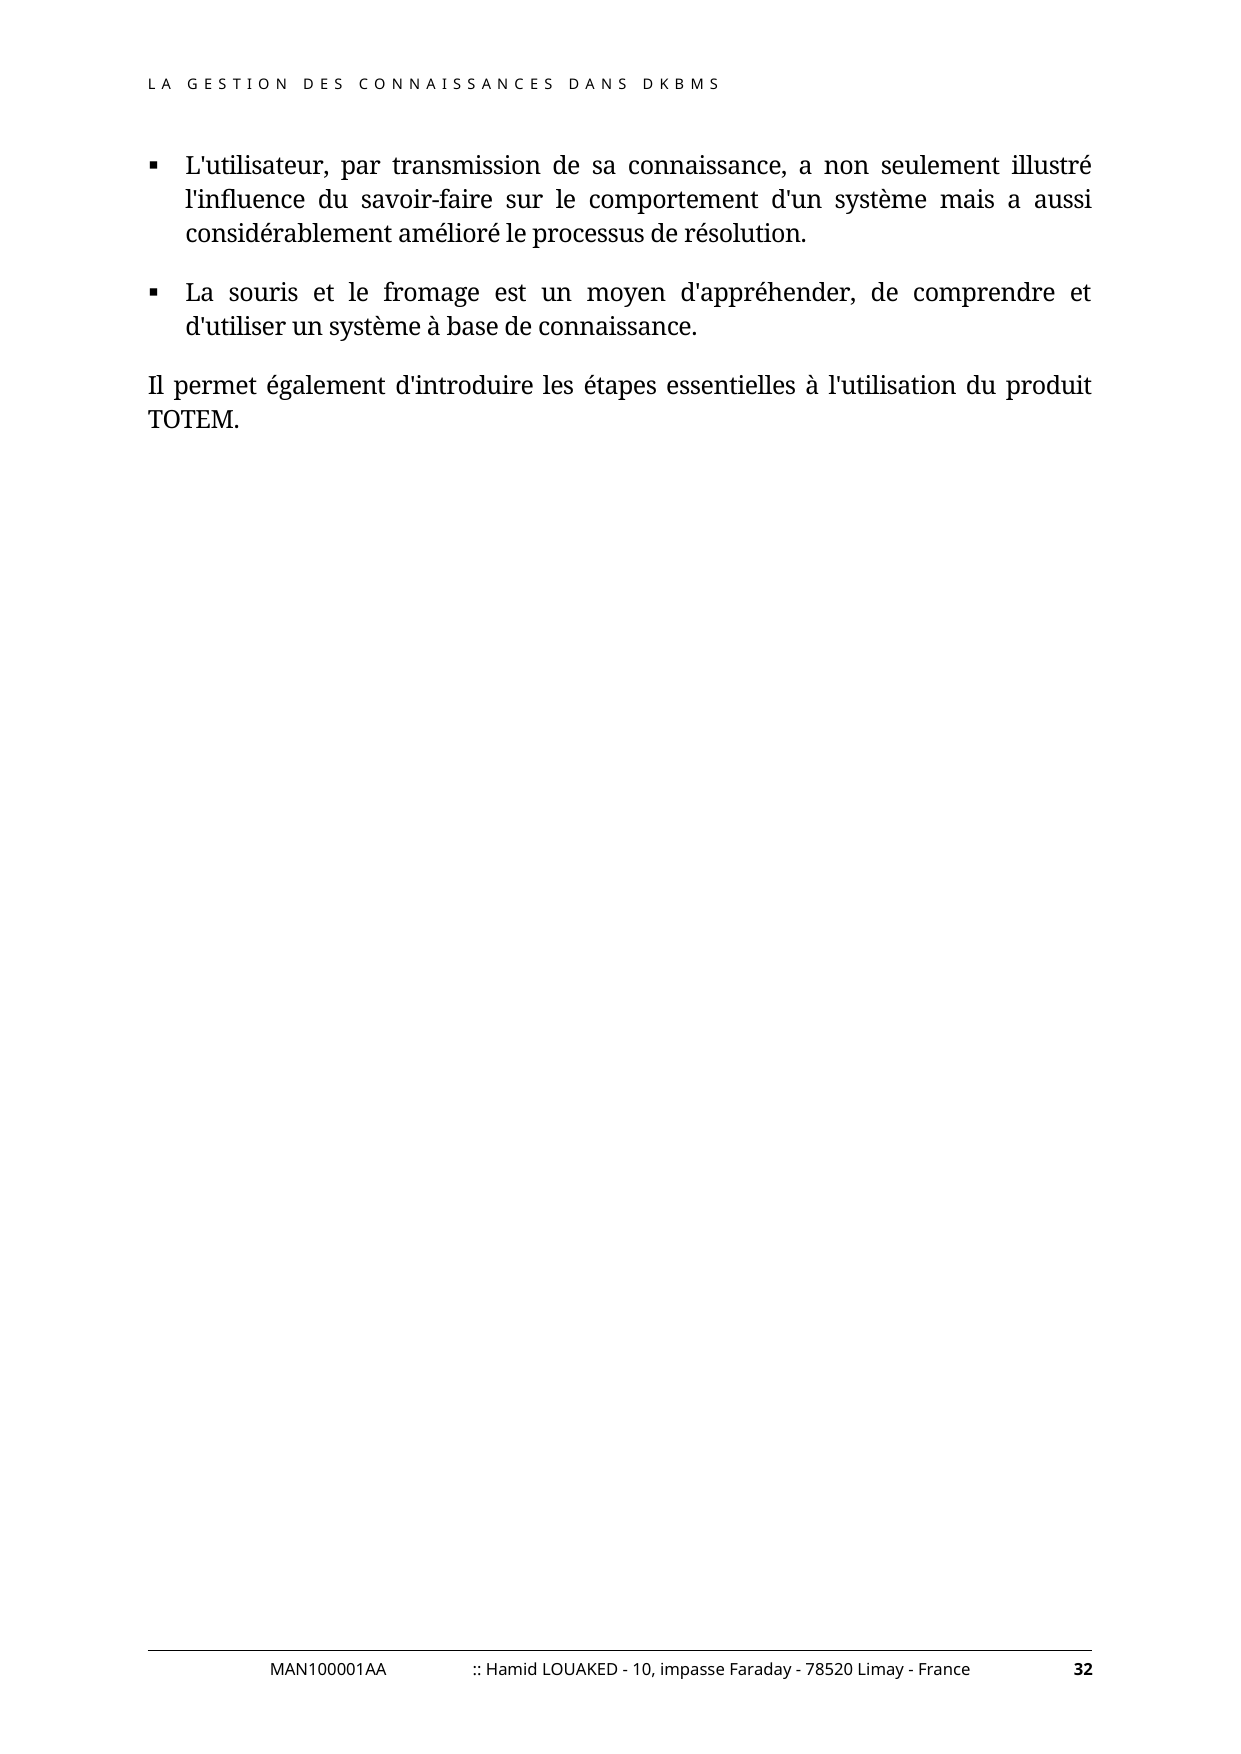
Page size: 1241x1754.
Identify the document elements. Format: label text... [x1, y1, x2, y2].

list La souris et le fromage est un moyen d'appréhender, de comprendre et d'utiliser un système à base de connaissance. [148, 275, 1092, 343]
text Il permet également d'introduire les étapes essentielles à l'utilisation du produit TOTEM. [148, 368, 1092, 436]
list L'utilisateur, par transmission de sa connaissance, a non seulement illustré l'influence du savoir-faire sur le comportement d'un système mais a aussi considérablement amélioré le processus de résolution. [148, 148, 1092, 250]
